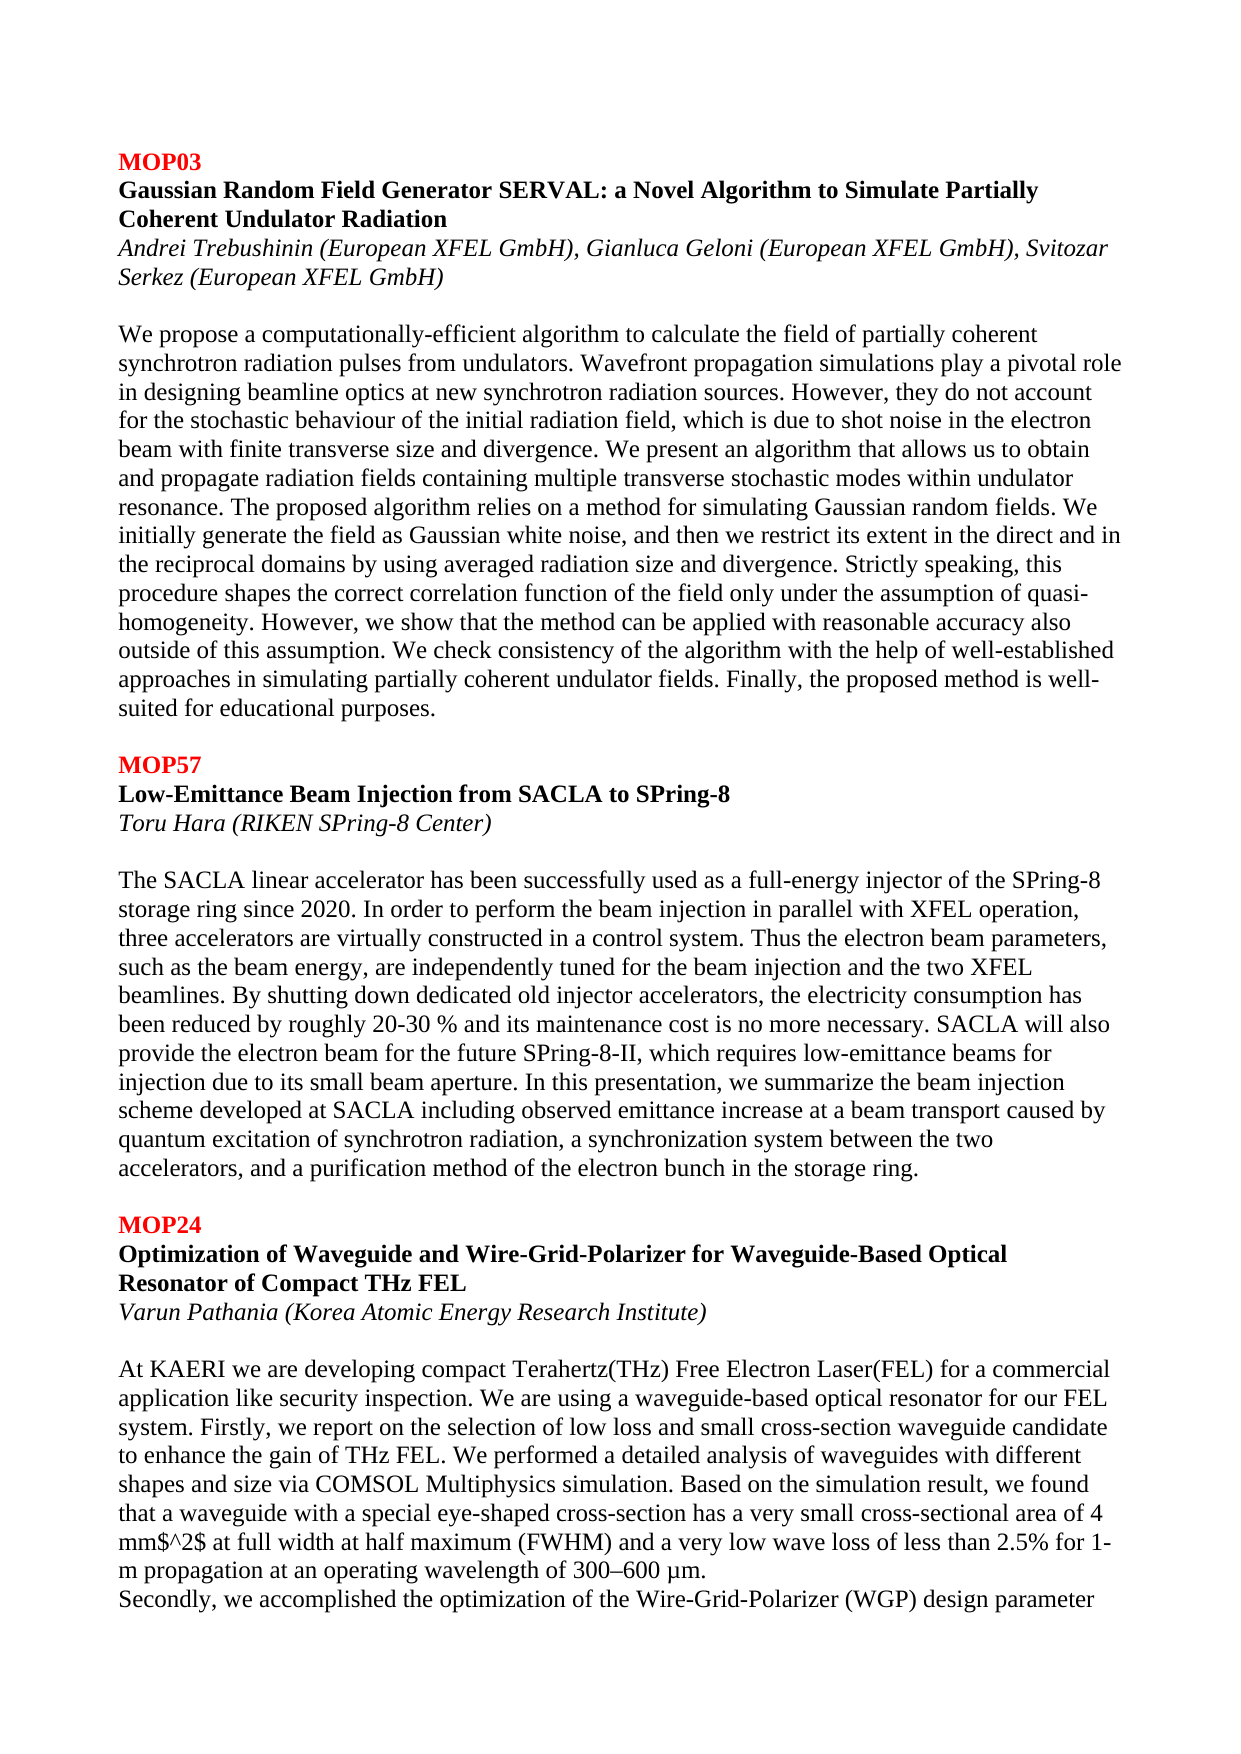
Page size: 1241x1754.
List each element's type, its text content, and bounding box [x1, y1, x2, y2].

subtitle Andrei Trebushinin (European XFEL GmbH), Gianluca Geloni (European XFEL GmbH), Svitozar Serkez (European XFEL GmbH) [118, 233, 1122, 291]
subtitle MOP03 [118, 147, 1122, 176]
text The SACLA linear accelerator has been successfully used as a full-energy injector of the SPring-8 storage ring since 2020. In order to perform the beam injection in parallel with XFEL operation, three accelerators are virtually constructed in a control system. Thus the electron beam parameters, such as the beam energy, are independently tuned for the beam injection and the two XFEL beamlines. By shutting down dedicated old injector accelerators, the electricity consumption has been reduced by roughly 20-30 % and its maintenance cost is no more necessary. SACLA will also provide the electron beam for the future SPring-8-II, which requires low-emittance beams for injection due to its small beam aperture. In this presentation, we summarize the beam injection scheme developed at SACLA including observed emittance increase at a beam transport caused by quantum excitation of synchrotron radiation, a synchronization system between the two accelerators, and a purification method of the electron bunch in the storage ring. [118, 866, 1122, 1182]
text Secondly, we accomplished the optimization of the Wire-Grid-Polarizer (WGP) design parameter [118, 1584, 1122, 1613]
text At KAERI we are developing compact Terahertz(THz) Free Electron Laser(FEL) for a commercial application like security inspection. We are using a waveguide-based optical resonator for our FEL system. Firstly, we report on the selection of low loss and small cross-section waveguide candidate to enhance the gain of THz FEL. We performed a detailed analysis of waveguides with different shapes and size via COMSOL Multiphysics simulation. Based on the simulation result, we found that a waveguide with a special eye-shaped cross-section has a very small cross-sectional area of 4 mm$^2$ at full width at half maximum (FWHM) and a very low wave loss of less than 2.5% for 1-m propagation at an operating wavelength of 300–600 µm. [118, 1354, 1122, 1584]
subtitle Low-Emittance Beam Injection from SACLA to SPring-8 [118, 779, 1122, 808]
text We propose a computationally-efficient algorithm to calculate the field of partially coherent synchrotron radiation pulses from undulators. Wavefront propagation simulations play a pivotal role in designing beamline optics at new synchrotron radiation sources. However, they do not account for the stochastic behaviour of the initial radiation field, which is due to shot noise in the electron beam with finite transverse size and divergence. We present an algorithm that allows us to obtain and propagate radiation fields containing multiple transverse stochastic modes within undulator resonance. The proposed algorithm relies on a method for simulating Gaussian random fields. We initially generate the field as Gaussian white noise, and then we restrict its extent in the direct and in the reciprocal domains by using averaged radiation size and divergence. Strictly speaking, this procedure shapes the correct correlation function of the field only under the assumption of quasi-homogeneity. However, we show that the method can be applied with reasonable accuracy also outside of this assumption. We check consistency of the algorithm with the help of well-established approaches in simulating partially coherent undulator fields. Finally, the proposed method is well-suited for educational purposes. [118, 319, 1122, 722]
subtitle Gaussian Random Field Generator SERVAL: a Novel Algorithm to Simulate Partially Coherent Undulator Radiation [118, 176, 1122, 233]
subtitle MOP57 [118, 751, 1122, 779]
subtitle Varun Pathania (Korea Atomic Energy Research Institute) [118, 1297, 1122, 1326]
subtitle Optimization of Waveguide and Wire-Grid-Polarizer for Waveguide-Based Optical Resonator of Compact THz FEL [118, 1239, 1122, 1297]
subtitle Toru Hara (RIKEN SPring-8 Center) [118, 808, 1122, 837]
subtitle MOP24 [118, 1211, 1122, 1239]
